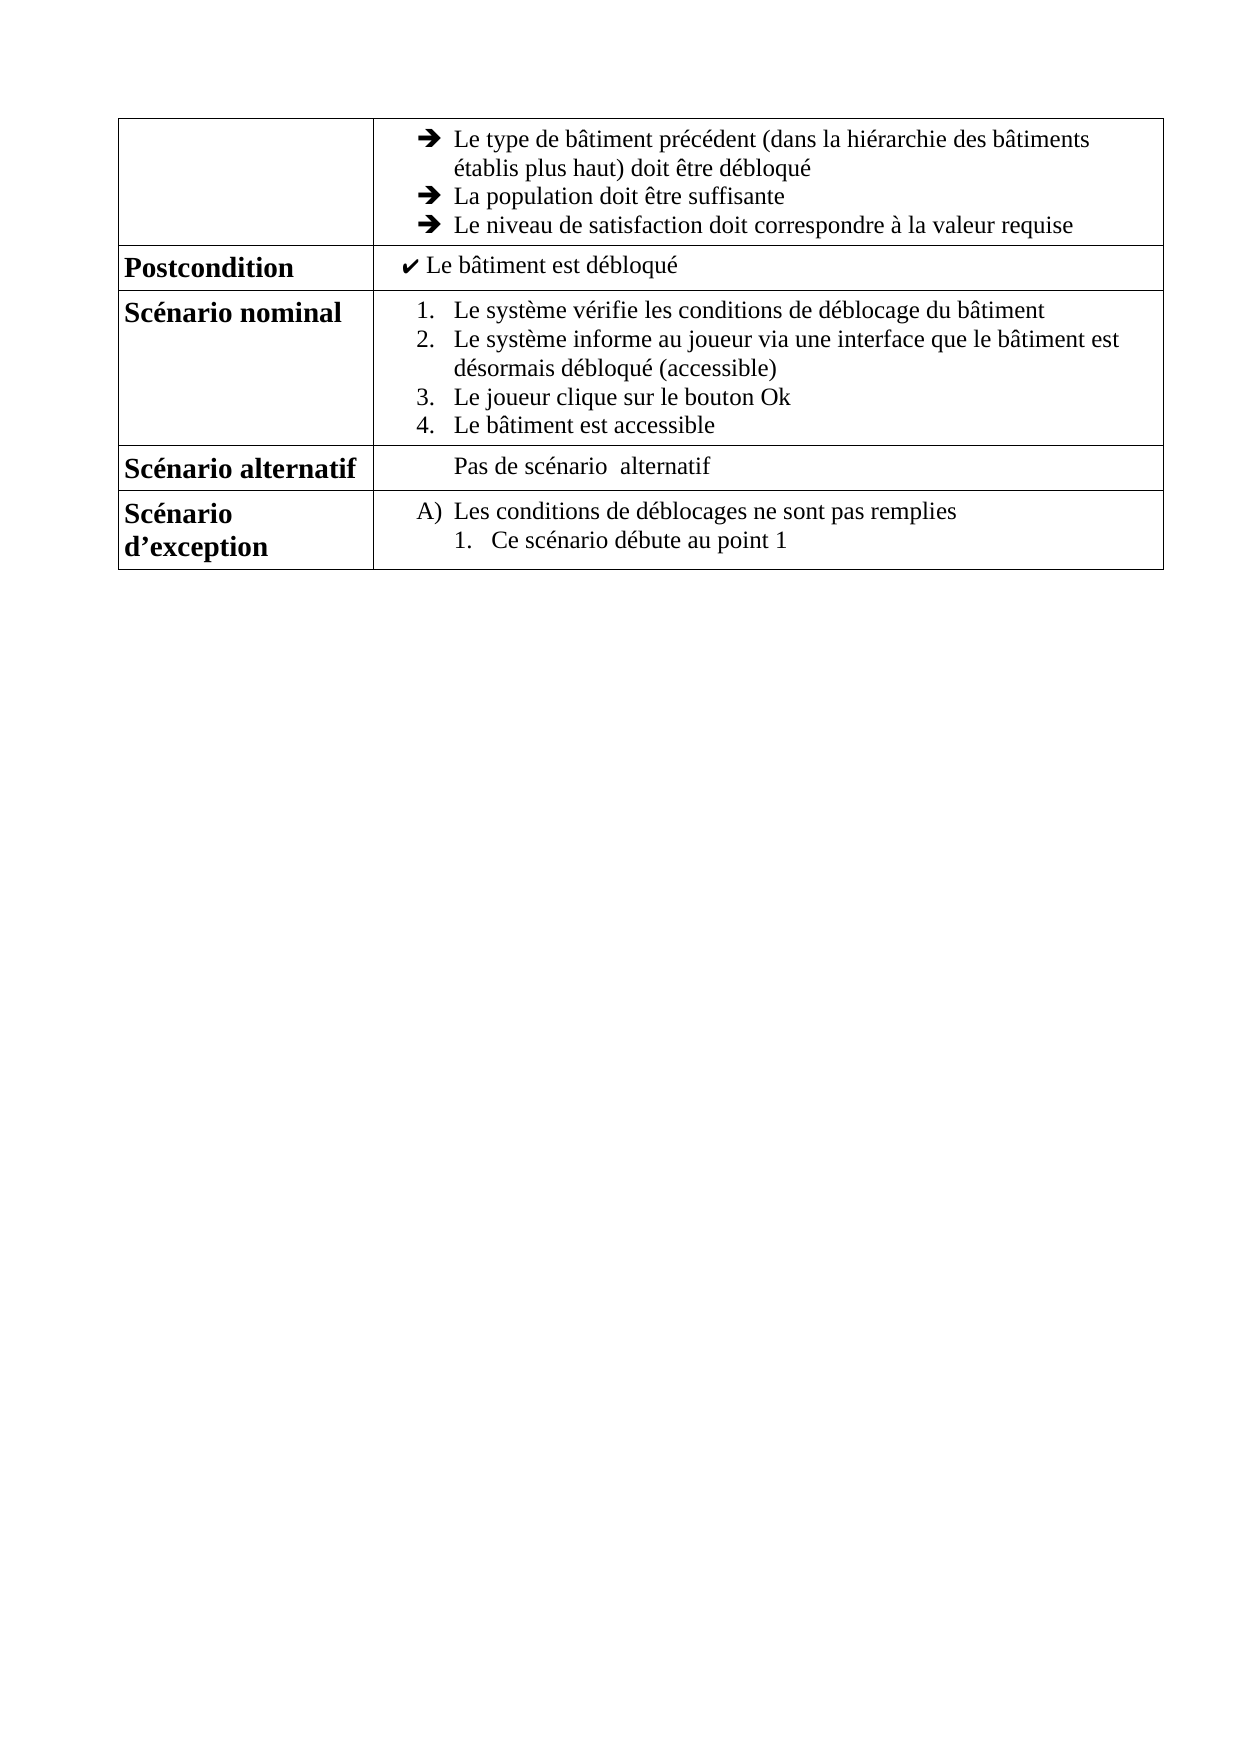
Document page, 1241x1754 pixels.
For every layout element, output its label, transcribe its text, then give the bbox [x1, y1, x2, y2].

table_cell Les conditions de déblocages ne sont pas remplies Ce scénario débute au point 1 [374, 491, 1163, 569]
table_cell [119, 119, 373, 245]
table_cell Scénario d’exception [119, 491, 373, 569]
table_cell Une partie de jeu doit être en cours Le type de bâtiment précédent (dans la hiérarchie des bâtiments établis plus haut) doit être débloqué La population doit être suffisante Le niveau de satisfaction doit correspondre à la valeur requise [374, 119, 1163, 245]
table_cell Le bâtiment est débloqué [374, 246, 1163, 290]
table_cell Postcondition [119, 246, 373, 290]
table_cell Scénario alternatif [119, 446, 373, 490]
table_cell Scénario nominal [119, 291, 373, 445]
table_cell Pas de scénario alternatif [374, 446, 1163, 490]
table_cell Le système vérifie les conditions de déblocage du bâtiment Le système informe au joueur via une interface que le bâtiment est désormais débloqué (accessible) Le joueur clique sur le bouton Ok Le bâtiment est accessible [374, 291, 1163, 445]
